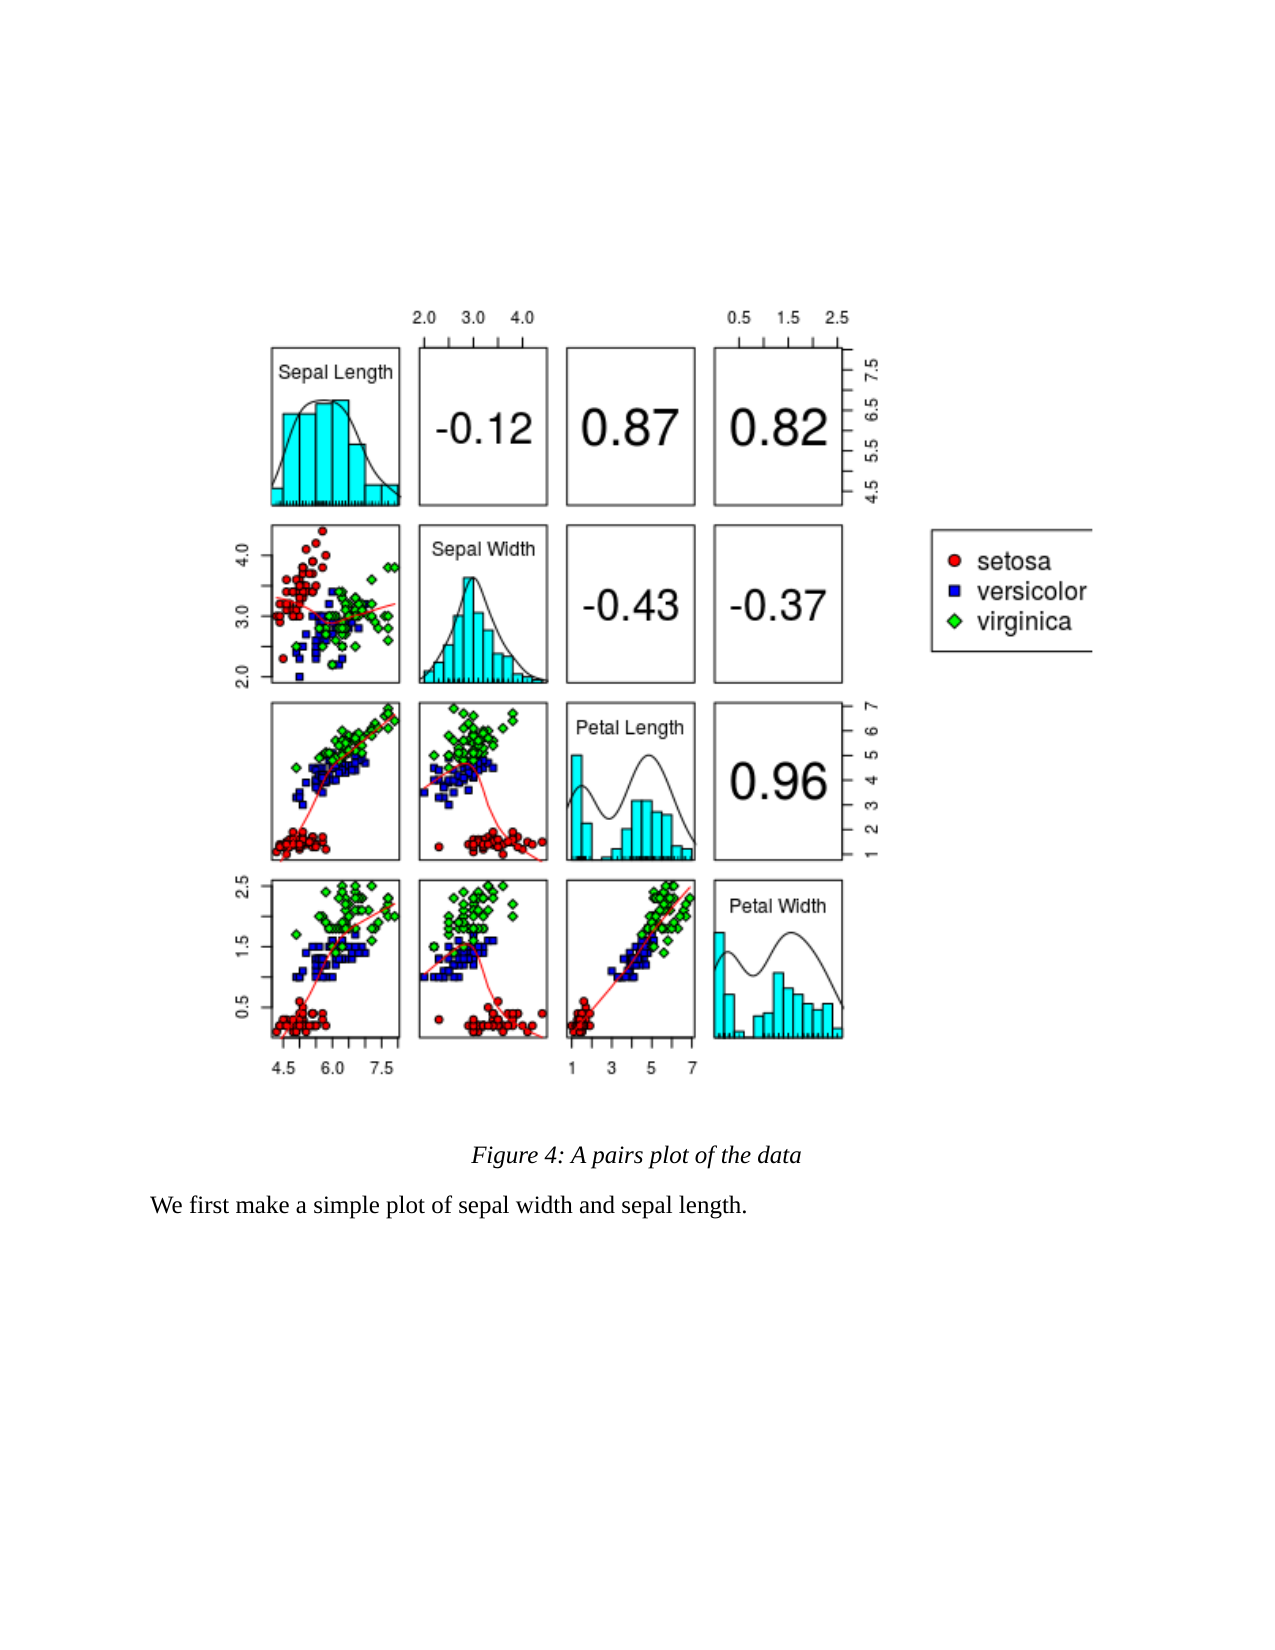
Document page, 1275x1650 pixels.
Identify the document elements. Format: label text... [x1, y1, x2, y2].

text We first make a simple plot of sepal width and sepal length. [150, 1191, 1125, 1219]
text Figure 4: A pairs plot of the data [150, 1140, 1125, 1169]
picture [182, 218, 1093, 1128]
